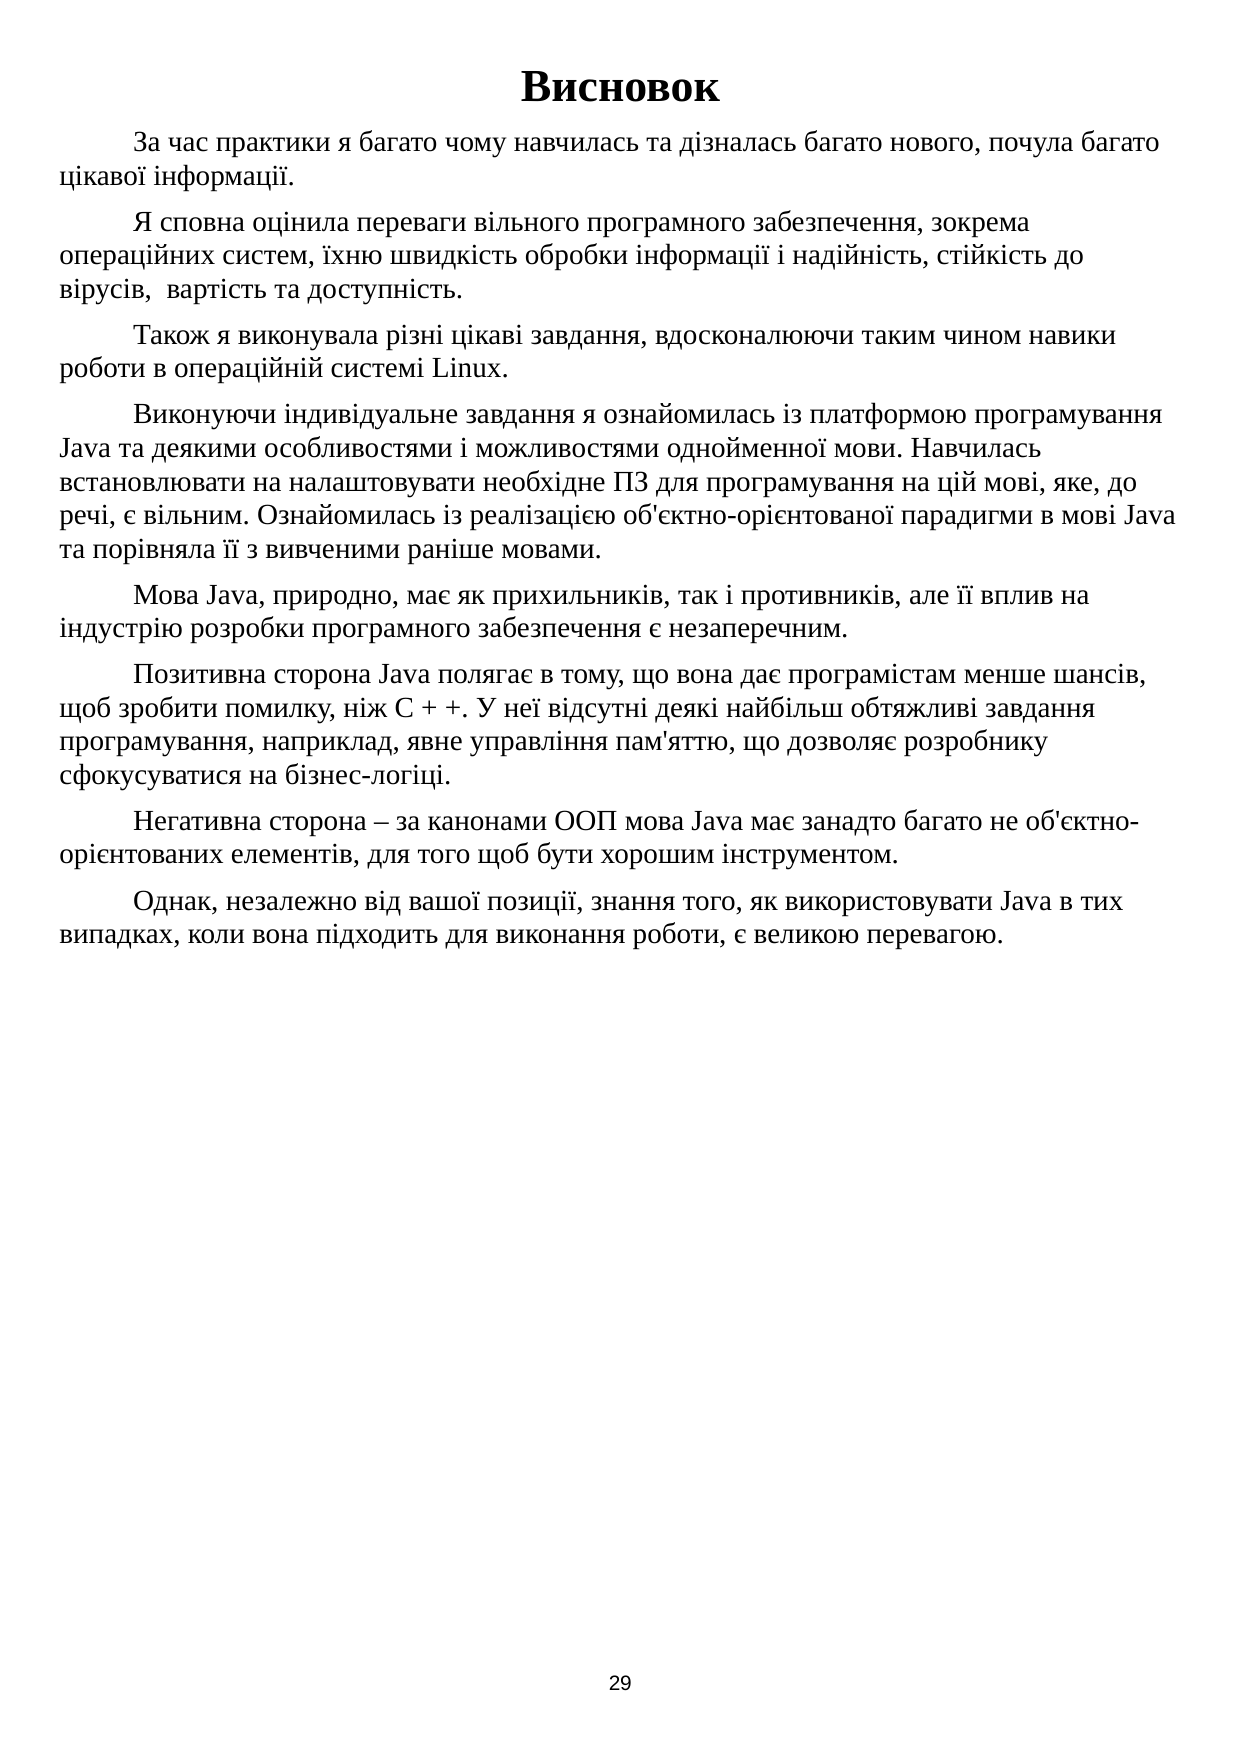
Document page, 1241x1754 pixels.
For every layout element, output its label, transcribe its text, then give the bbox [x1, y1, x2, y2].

text Мова Java, природно, має як прихильників, так і противників, але її вплив на індустрію розробки програмного забезпечення є незаперечним. [59, 577, 1181, 644]
text Виконуючи індивідуальне завдання я ознайомилась із платформою програмування Java та деякими особливостями і можливостями однойменної мови. Навчилась встановлювати на налаштовувати необхідне ПЗ для програмування на цій мові, яке, до речі, є вільним. Ознайомилась із реалізацією об'єктно-орієнтованої парадигми в мові Java та порівняла її з вивченими раніше мовами. [59, 397, 1181, 564]
text Однак, незалежно від вашої позиції, знання того, як використовувати Java в тих випадках, коли вона підходить для виконання роботи, є великою перевагою. [59, 883, 1181, 950]
text Позитивна сторона Java полягає в тому, що вона дає програмістам менше шансів, щоб зробити помилку, ніж C + +. У неї відсутні деякі найбільш обтяжливі завдання програмування, наприклад, явне управління пам'яттю, що дозволяє розробнику сфокусуватися на бізнес-логіці. [59, 656, 1181, 791]
text За час практики я багато чому навчилась та дізналась багато нового, почула багато цікавої інформації. [59, 124, 1181, 191]
text Я сповна оцінила переваги вільного програмного забезпечення, зокрема операційних систем, їхню швидкість обробки інформації і надійність, стійкість до вірусів, вартість та доступність. [59, 204, 1181, 304]
text Також я виконувала різні цікаві завдання, вдосконалюючи таким чином навики роботи в операційній системі Linux. [59, 317, 1181, 384]
text Висновок [59, 59, 1181, 112]
text Негативна сторона – за канонами ООП мова Java має занадто багато не об'єктно-орієнтованих елементів, для того щоб бути хорошим інструментом. [59, 803, 1181, 870]
